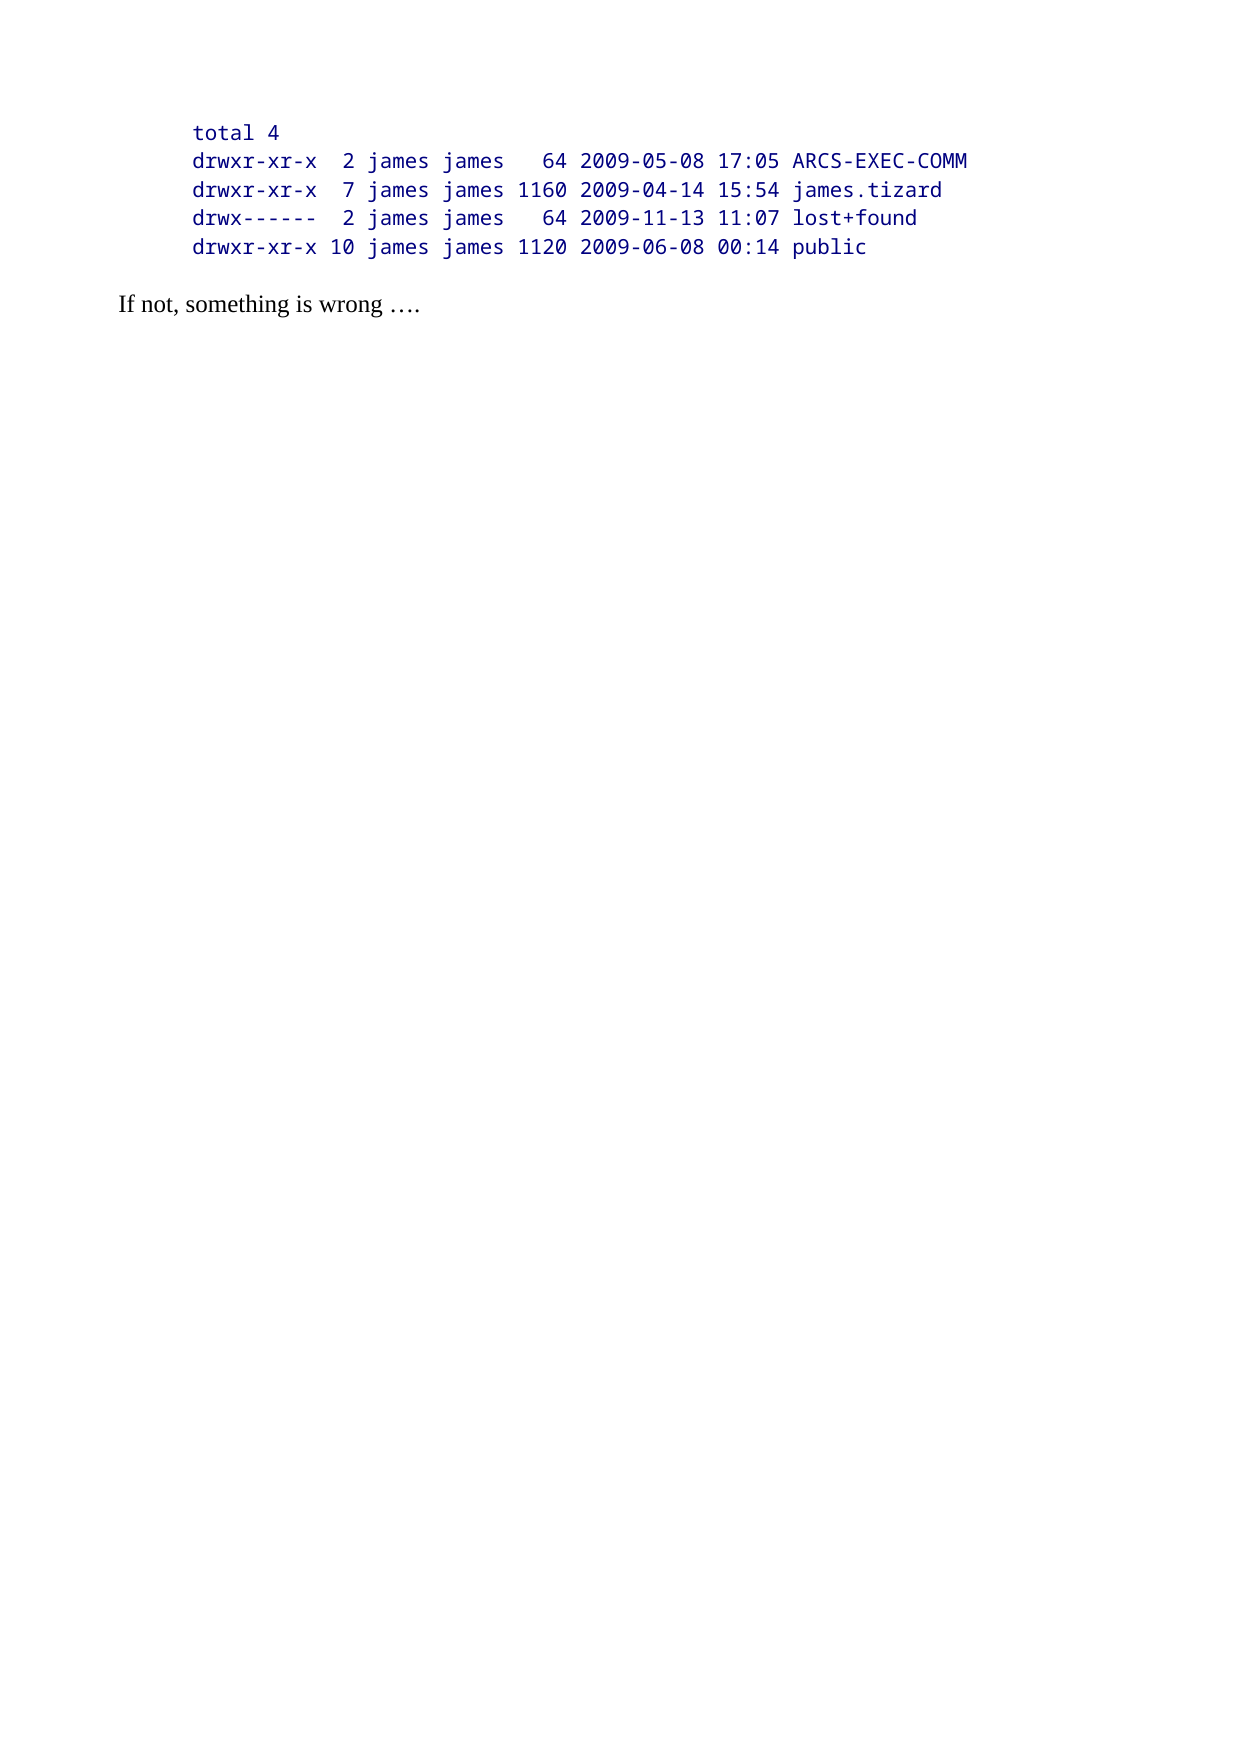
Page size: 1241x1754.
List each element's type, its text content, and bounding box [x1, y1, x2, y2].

text drwx------ 2 james james 64 2009-11-13 11:07 lost+found [192, 203, 1122, 232]
text drwxr-xr-x 7 james james 1160 2009-04-14 15:54 james.tizard [192, 175, 1122, 203]
text drwxr-xr-x 10 james james 1120 2009-06-08 00:14 public [192, 232, 1122, 260]
text total 4 [192, 118, 1122, 147]
text drwxr-xr-x 2 james james 64 2009-05-08 17:05 ARCS-EXEC-COMM [192, 147, 1122, 175]
text If not, something is wrong …. [118, 289, 1122, 317]
